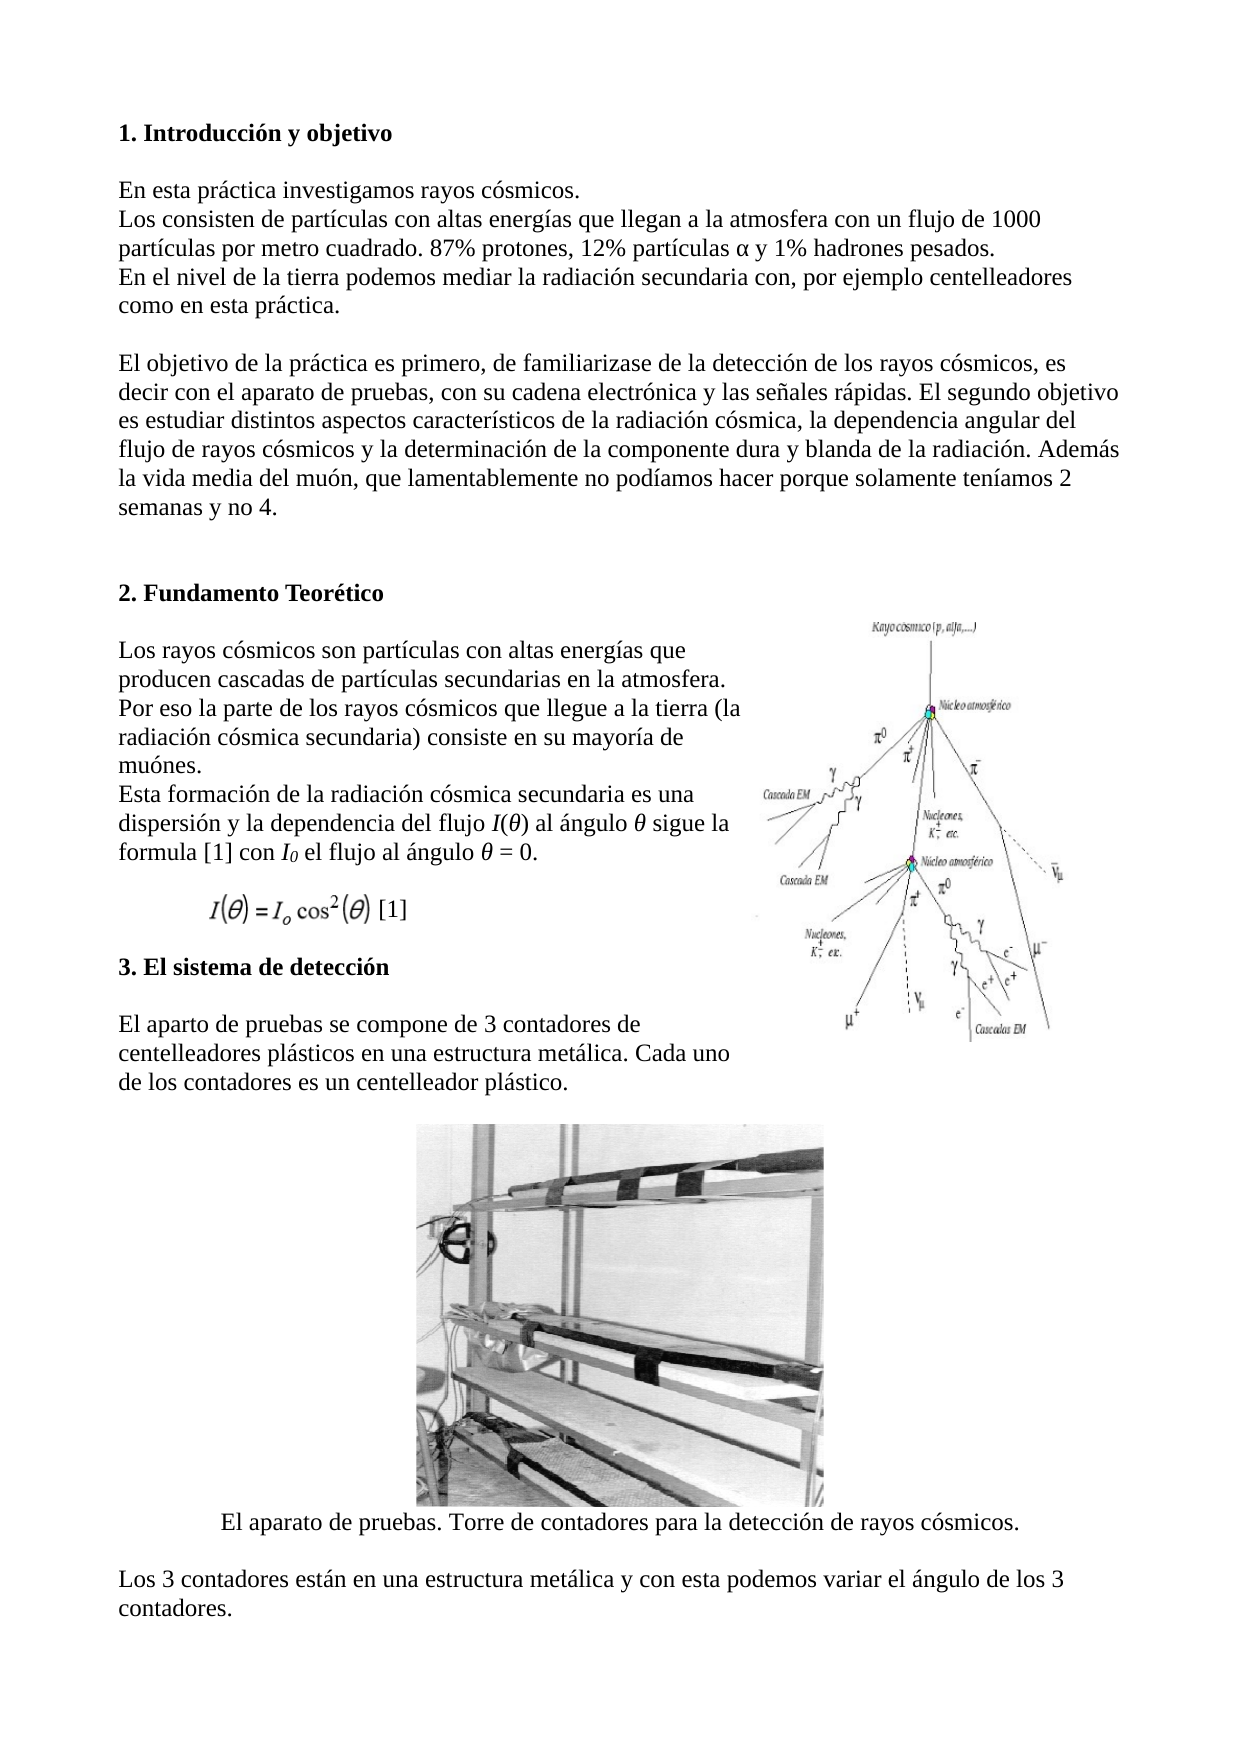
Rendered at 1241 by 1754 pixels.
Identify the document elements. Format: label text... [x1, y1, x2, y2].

text El aparato de pruebas. Torre de contadores para la detección de rayos cósmicos. [118, 1507, 1122, 1536]
picture [202, 890, 379, 929]
text El aparto de pruebas se compone de 3 contadores de centelleadores plásticos en una estructura metálica. Cada uno de los contadores es un centelleador plástico. [118, 1009, 1122, 1096]
text Esta formación de la radiación cósmica secundaria es una dispersión y la dependencia del flujo I(θ) al ángulo θ sigue la formula [1] con I0 el flujo al ángulo θ = 0. [118, 779, 743, 866]
text [118, 894, 202, 923]
text En esta práctica investigamos rayos cósmicos. [118, 176, 1122, 204]
text El objetivo de la práctica es primero, de familiarizase de la detección de los rayos cósmicos, es decir con el aparato de pruebas, con su cadena electrónica y las señales rápidas. El segundo objetivo es estudiar distintos aspectos característicos de la radiación cósmica, la dependencia angular del flujo de rayos cósmicos y la determinación de la componente dura y blanda de la radiación. Además la vida media del muón, que lamentablemente no podíamos hacer porque solamente teníamos 2 semanas y no 4. [118, 348, 1122, 521]
text Los rayos cósmicos son partículas con altas energías que producen cascadas de partículas secundarias en la atmosfera. Por eso la parte de los rayos cósmicos que llegue a la tierra (la radiación cósmica secundaria) consiste en su mayoría de muónes. [118, 636, 743, 779]
text Los 3 contadores están en una estructura metálica y con esta podemos variar el ángulo de los 3 contadores. [118, 1564, 1122, 1622]
text Los consisten de partículas con altas energías que llegan a la atmosfera con un flujo de 1000 partículas por metro cuadrado. 87% protones, 12% partículas α y 1% hadrones pesados. [118, 204, 1122, 262]
list Introducción y objetivo [118, 118, 1122, 147]
picture [743, 622, 1120, 1042]
list El sistema de detección [118, 952, 743, 981]
text En el nivel de la tierra podemos mediar la radiación secundaria con, por ejemplo centelleadores como en esta práctica. [118, 262, 1122, 319]
picture [416, 1124, 824, 1507]
list Fundamento Teorético [118, 578, 1122, 607]
text [1] [379, 894, 743, 923]
